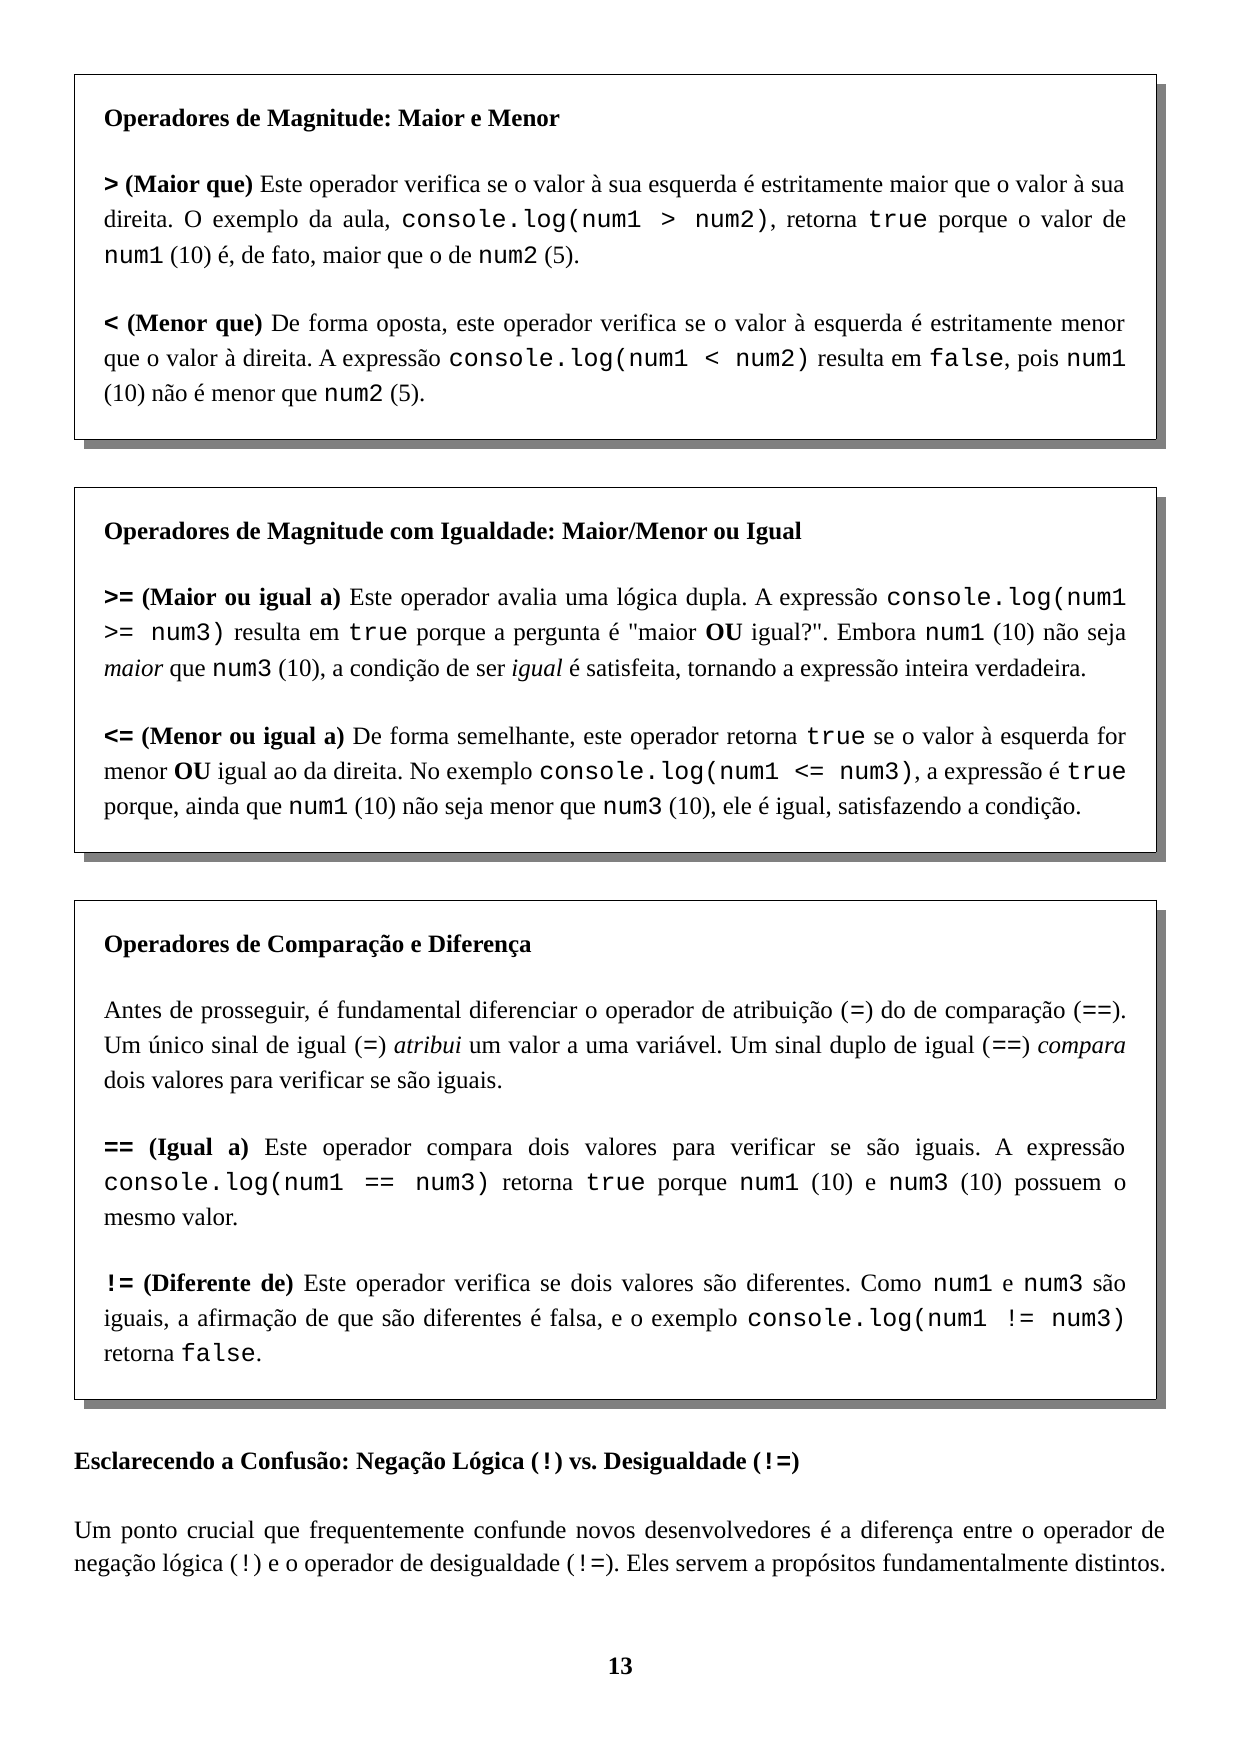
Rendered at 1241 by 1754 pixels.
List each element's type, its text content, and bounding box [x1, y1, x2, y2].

text > (Maior que) Este operador verifica se o valor à sua esquerda é estritamente maior que o valor à sua direita. O exemplo da aula, console.log(num1 > num2), retorna true porque o valor de num1 (10) é, de fato, maior que o de num2 (5). [75, 140, 1156, 271]
subtitle Operadores de Comparação e Diferença [75, 901, 1156, 958]
text Um ponto crucial que frequentemente confunde novos desenvolvedores é a diferença entre o operador de negação lógica (!) e o operador de desigualdade (!=). Eles servem a propósitos fundamentalmente distintos. [74, 1515, 1166, 1579]
subtitle Operadores de Magnitude com Igualdade: Maior/Menor ou Igual [75, 488, 1156, 545]
subtitle Esclarecendo a Confusão: Negação Lógica (!) vs. Desigualdade (!=) [74, 1446, 1166, 1477]
text <= (Menor ou igual a) De forma semelhante, este operador retorna true se o valor à esquerda for menor OU igual ao da direita. No exemplo console.log(num1 <= num3), a expressão é true porque, ainda que num1 (10) não seja menor que num3 (10), ele é igual, satisfazendo a condição. [75, 691, 1156, 852]
text < (Menor que) De forma oposta, este operador verifica se o valor à esquerda é estritamente menor que o valor à direita. A expressão console.log(num1 < num2) resulta em false, pois num1 (10) não é menor que num2 (5). [75, 278, 1156, 439]
text != (Diferente de) Este operador verifica se dois valores são diferentes. Como num1 e num3 são iguais, a afirmação de que são diferentes é falsa, e o exemplo console.log(num1 != num3) retorna false. [75, 1238, 1156, 1398]
text == (Igual a) Este operador compara dois valores para verificar se são iguais. A expressão console.log(num1 == num3) retorna true porque num1 (10) e num3 (10) possuem o mesmo valor. [75, 1102, 1156, 1231]
subtitle Operadores de Magnitude: Maior e Menor [75, 75, 1156, 132]
text >= (Maior ou igual a) Este operador avalia uma lógica dupla. A expressão console.log(num1 >= num3) resulta em true porque a pergunta é "maior OU igual?". Embora num1 (10) não seja maior que num3 (10), a condição de ser igual é satisfeita, tornando a expressão inteira verdadeira. [75, 553, 1156, 683]
text Antes de prosseguir, é fundamental diferenciar o operador de atribuição (=) do de comparação (==). Um único sinal de igual (=) atribui um valor a uma variável. Um sinal duplo de igual (==) compara dois valores para verificar se são iguais. [75, 966, 1156, 1094]
